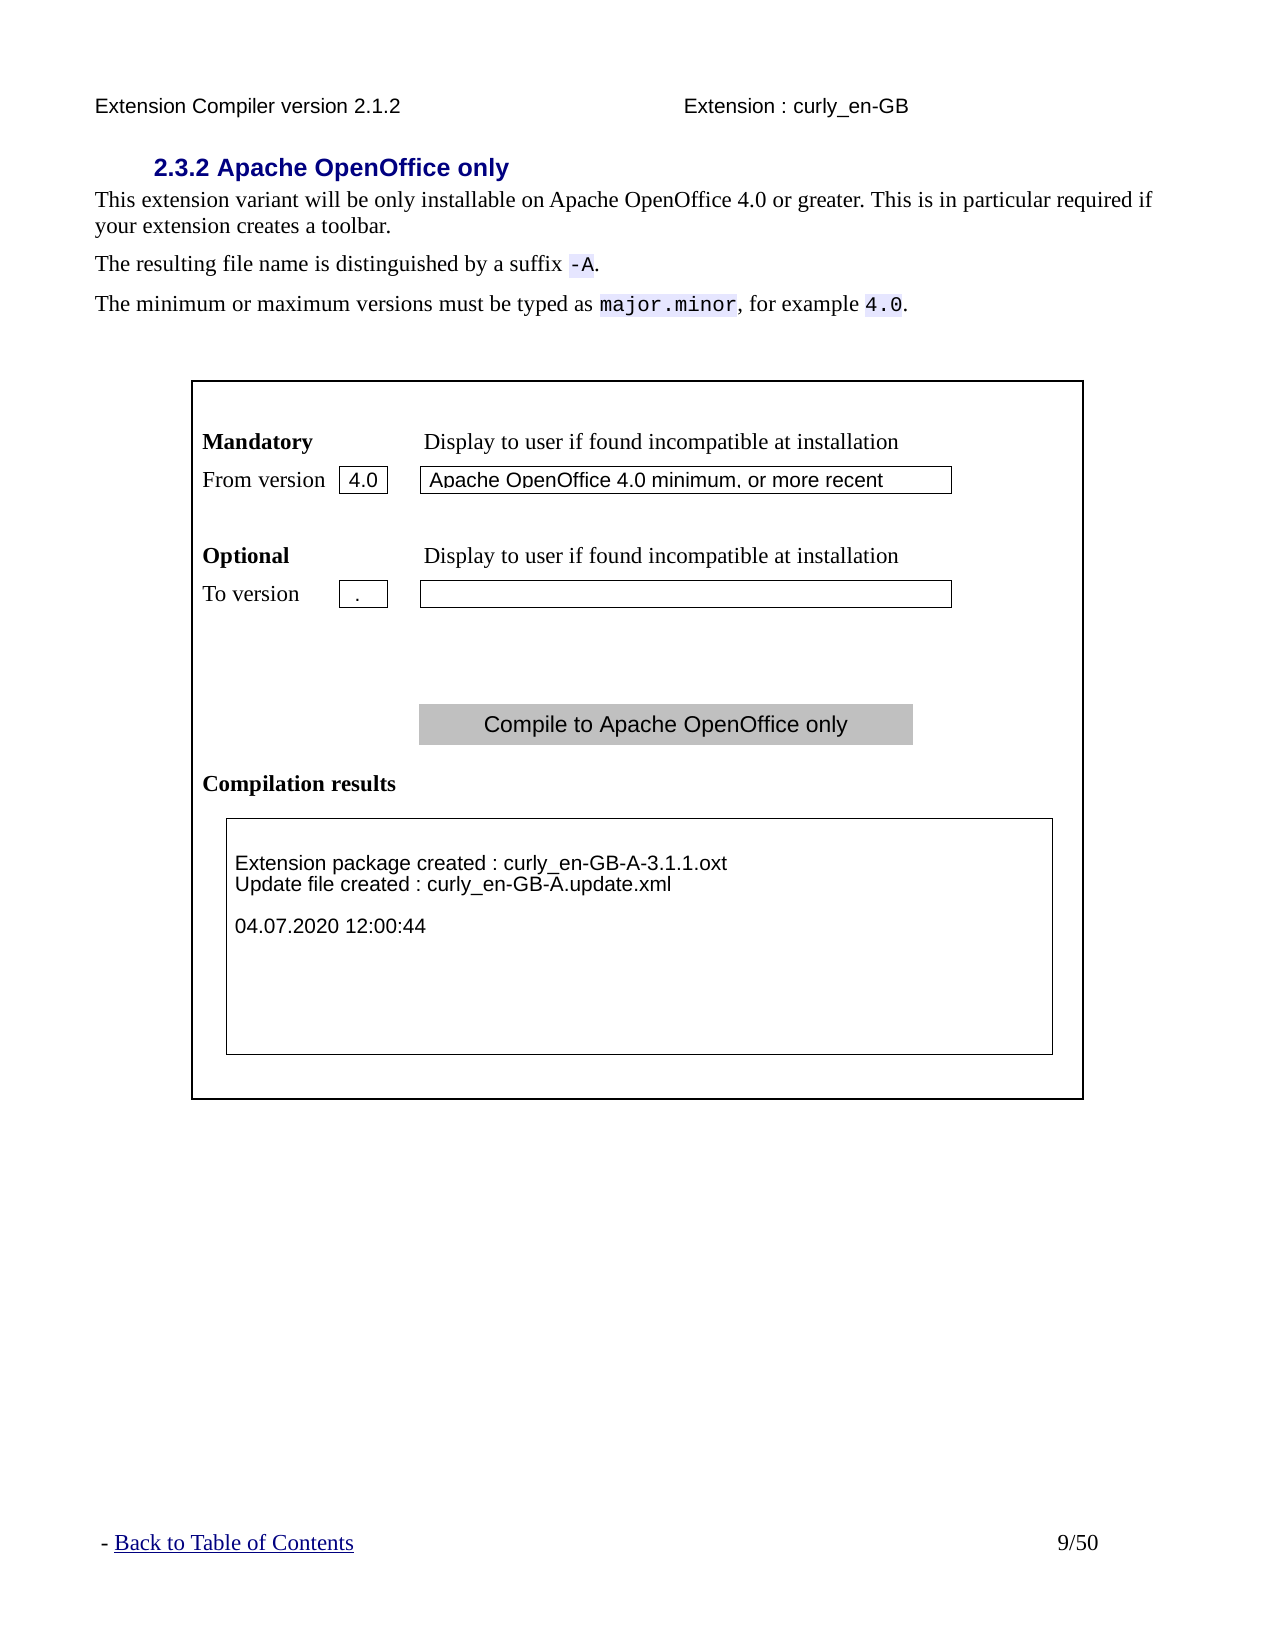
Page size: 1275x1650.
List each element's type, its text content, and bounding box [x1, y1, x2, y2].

text [952, 581, 1073, 606]
text This extension variant will be only installable on Apache OpenOffice 4.0 or greater. This is in particular required if your extension creates a toolbar. [94, 187, 1181, 238]
text The resulting file name is distinguished by a suffix -A. [94, 251, 1181, 278]
text [388, 581, 420, 606]
text Optional Display to user if found incompatible at installation [202, 543, 1073, 568]
text [388, 467, 420, 492]
subtitle Apache OpenOffice only [153, 153, 1181, 181]
text Compilation results [202, 771, 1073, 796]
text [952, 467, 1073, 492]
text To version [202, 581, 339, 606]
text The minimum or maximum versions must be typed as major.minor, for example 4.0. [94, 290, 1181, 317]
text From version [202, 467, 339, 492]
text Mandatory Display to user if found incompatible at installation [202, 429, 1073, 454]
